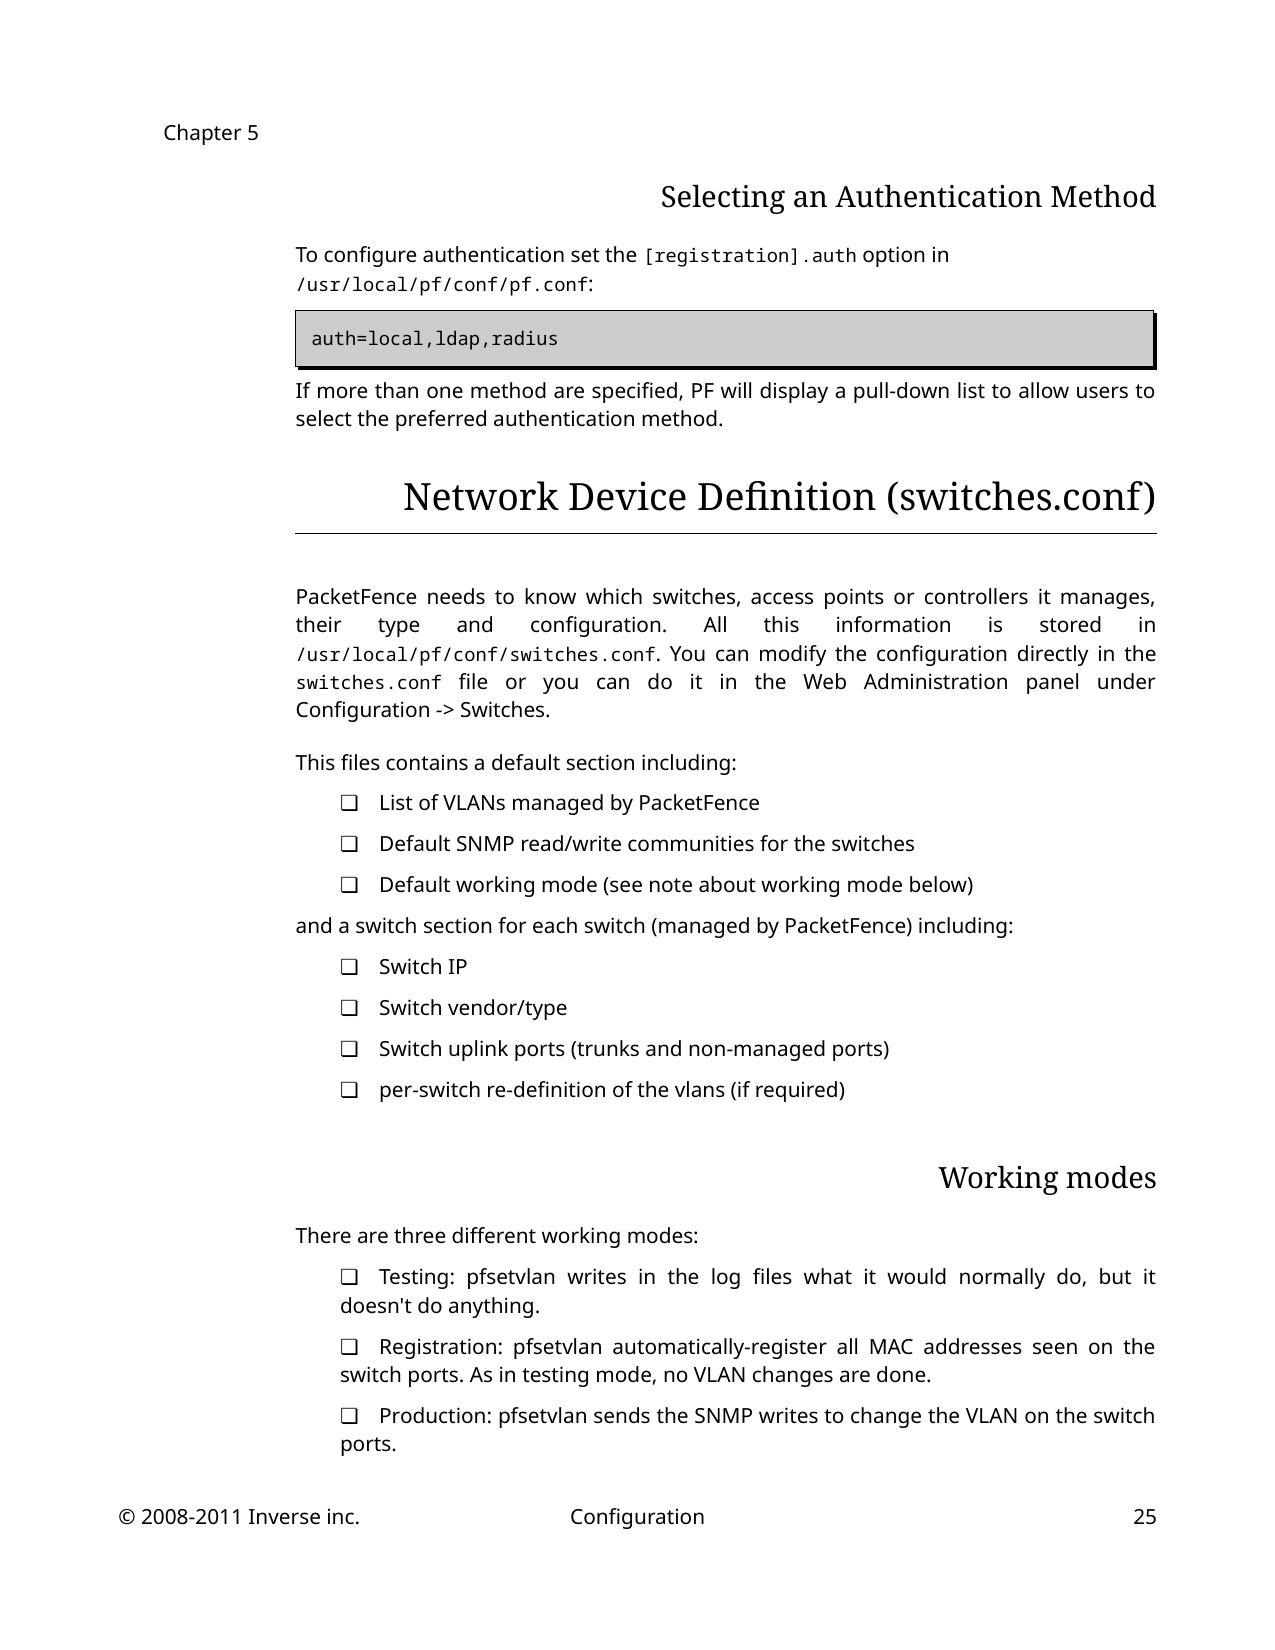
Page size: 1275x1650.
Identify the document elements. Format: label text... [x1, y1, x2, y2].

subtitle Selecting an Authentication Method [295, 176, 1157, 216]
text This files contains a default section including: [295, 748, 1157, 776]
list ❏ Testing: pfsetvlan writes in the log files what it would normally do, but it doesn't do anything. [340, 1262, 1157, 1319]
list ❏ Registration: pfsetvlan automatically-register all MAC addresses seen on the switch ports. As in testing mode, no VLAN changes are done. [340, 1332, 1157, 1389]
list ❏ Default working mode (see note about working mode below) [340, 870, 1157, 899]
text To configure authentication set the [registration].auth option in /usr/local/pf/conf/pf.conf: [295, 241, 1157, 297]
list ❏ Default SNMP read/write communities for the switches [340, 829, 1157, 858]
text If more than one method are specified, PF will display a pull-down list to allow users to select the preferred authentication method. [295, 376, 1157, 433]
text and a switch section for each switch (managed by PacketFence) including: [295, 911, 1157, 940]
subtitle Network Device Definition (switches.conf) [295, 470, 1157, 533]
list ❏ Switch IP [340, 952, 1157, 981]
text There are three different working modes: [295, 1221, 1157, 1250]
list ❏ Production: pfsetvlan sends the SNMP writes to change the VLAN on the switch ports. [340, 1401, 1157, 1458]
subtitle Working modes [295, 1157, 1157, 1197]
list ❏ per-switch re-definition of the vlans (if required) [340, 1075, 1157, 1103]
text auth=local,ldap,radius [296, 311, 1153, 366]
list ❏ List of VLANs managed by PacketFence [340, 788, 1157, 817]
text PacketFence needs to know which switches, access points or controllers it manages, their type and configuration. All this information is stored in /usr/local/pf/conf/switches.conf. You can modify the configuration directly in the switches.conf file or you can do it in the Web Administration panel under Configuration -> Switches. [295, 582, 1157, 724]
list ❏ Switch vendor/type [340, 993, 1157, 1022]
list ❏ Switch uplink ports (trunks and non-managed ports) [340, 1034, 1157, 1063]
